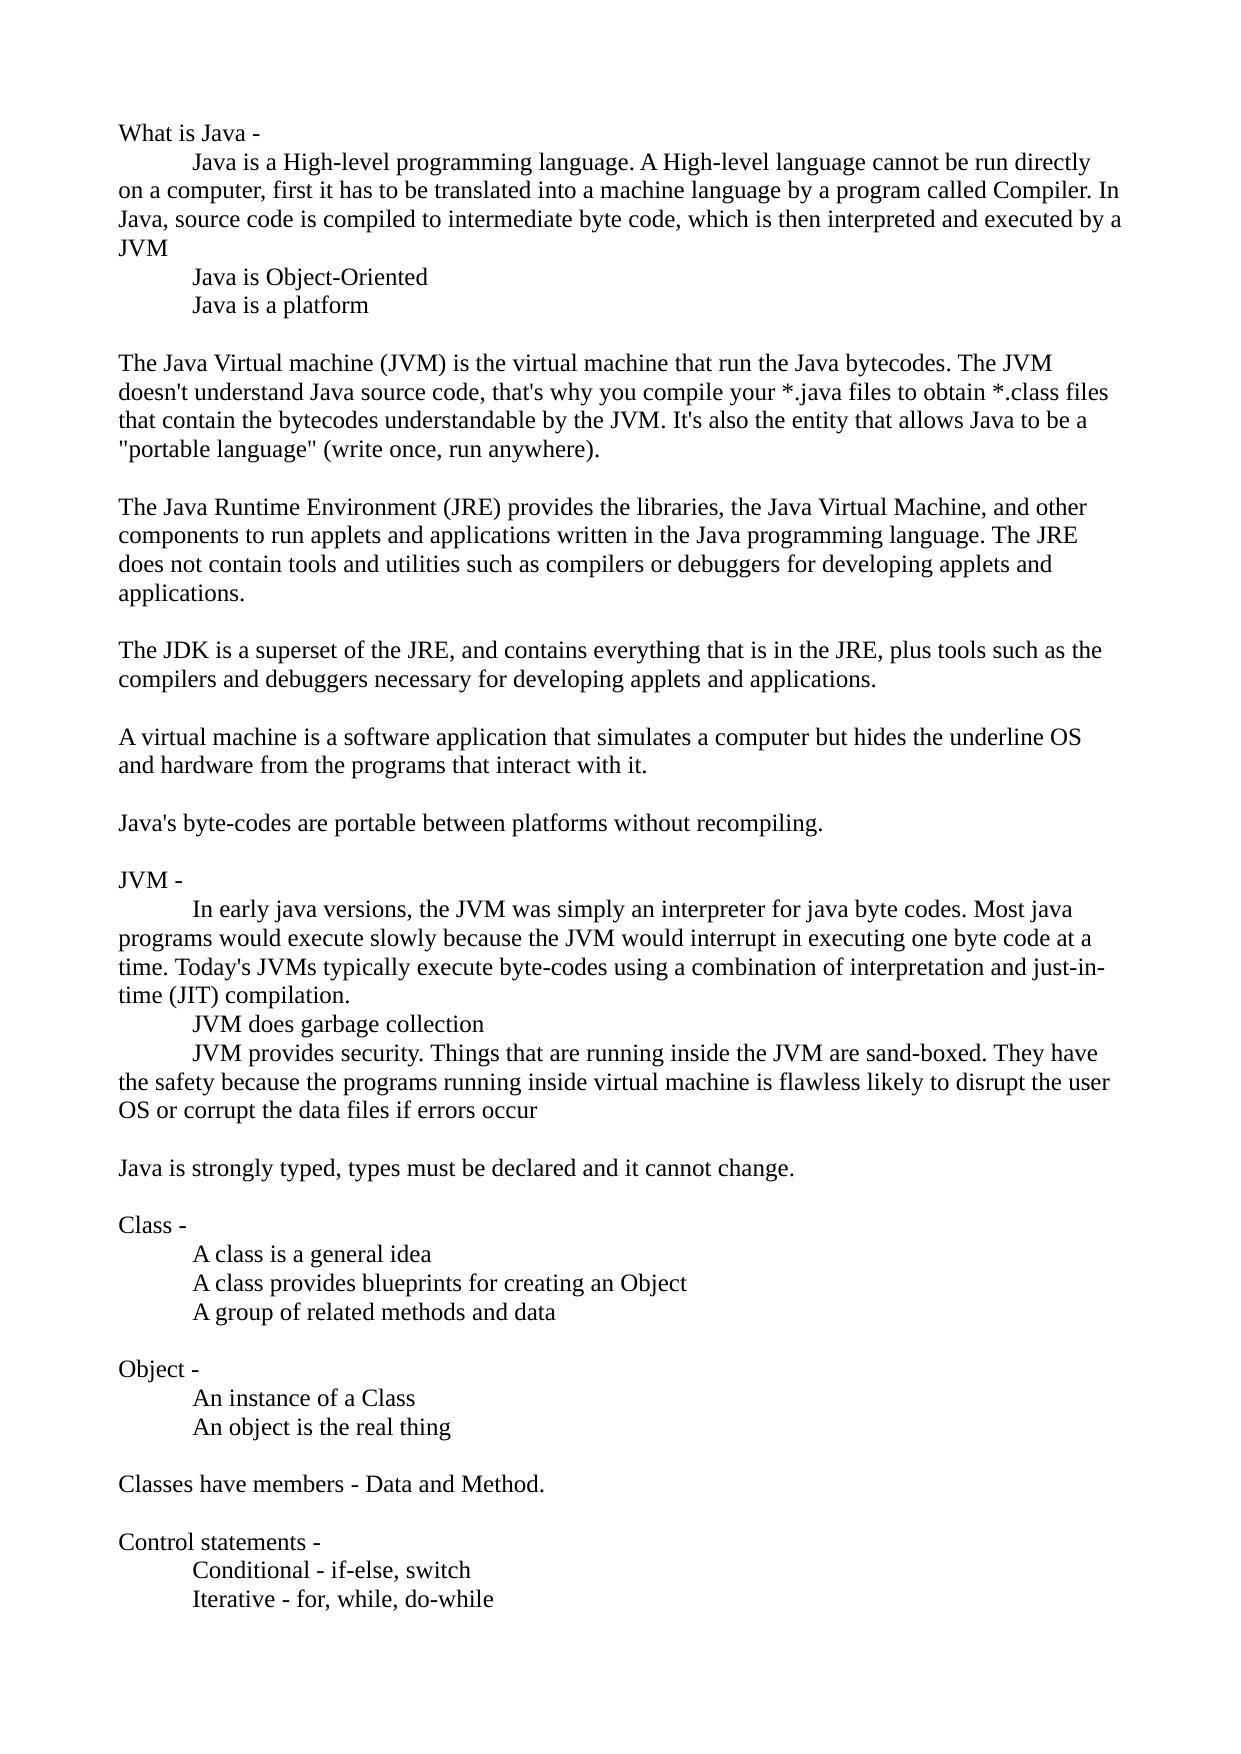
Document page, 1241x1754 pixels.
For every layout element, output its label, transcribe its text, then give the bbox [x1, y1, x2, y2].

text JVM - [118, 866, 1122, 894]
text In early java versions, the JVM was simply an interpreter for java byte codes. Most java programs would execute slowly because the JVM would interrupt in executing one byte code at a time. Today's JVMs typically execute byte-codes using a combination of interpretation and just-in-time (JIT) compilation. [118, 894, 1122, 1009]
text JVM does garbage collection [118, 1009, 1122, 1038]
text A virtual machine is a software application that simulates a computer but hides the underline OS and hardware from the programs that interact with it. [118, 722, 1122, 779]
text An instance of a Class [118, 1383, 1122, 1412]
text The Java Virtual machine (JVM) is the virtual machine that run the Java bytecodes. The JVM doesn't understand Java source code, that's why you compile your *.java files to obtain *.class files that contain the bytecodes understandable by the JVM. It's also the entity that allows Java to be a "portable language" (write once, run anywhere). [118, 348, 1122, 463]
text The Java Runtime Environment (JRE) provides the libraries, the Java Virtual Machine, and other components to run applets and applications written in the Java programming language. The JRE does not contain tools and utilities such as compilers or debuggers for developing applets and applications. [118, 492, 1122, 607]
text Java is strongly typed, types must be declared and it cannot change. [118, 1153, 1122, 1182]
text Class - [118, 1211, 1122, 1239]
text Classes have members - Data and Method. [118, 1469, 1122, 1498]
text An object is the real thing [118, 1412, 1122, 1441]
text A class provides blueprints for creating an Object [118, 1268, 1122, 1297]
text Java's byte-codes are portable between platforms without recompiling. [118, 808, 1122, 837]
text A class is a general idea [118, 1239, 1122, 1268]
text What is Java - [118, 118, 1122, 147]
text Java is Object-Oriented [118, 262, 1122, 291]
text JVM provides security. Things that are running inside the JVM are sand-boxed. They have the safety because the programs running inside virtual machine is flawless likely to disrupt the user OS or corrupt the data files if errors occur [118, 1038, 1122, 1124]
text Object - [118, 1354, 1122, 1383]
text Iterative - for, while, do-while [118, 1584, 1122, 1613]
text The JDK is a superset of the JRE, and contains everything that is in the JRE, plus tools such as the compilers and debuggers necessary for developing applets and applications. [118, 636, 1122, 693]
text Java is a platform [118, 291, 1122, 319]
text Conditional - if-else, switch [118, 1556, 1122, 1584]
text Java is a High-level programming language. A High-level language cannot be run directly on a computer, first it has to be translated into a machine language by a program called Compiler. In Java, source code is compiled to intermediate byte code, which is then interpreted and executed by a JVM [118, 147, 1122, 262]
text Control statements - [118, 1527, 1122, 1556]
text A group of related methods and data [118, 1297, 1122, 1326]
